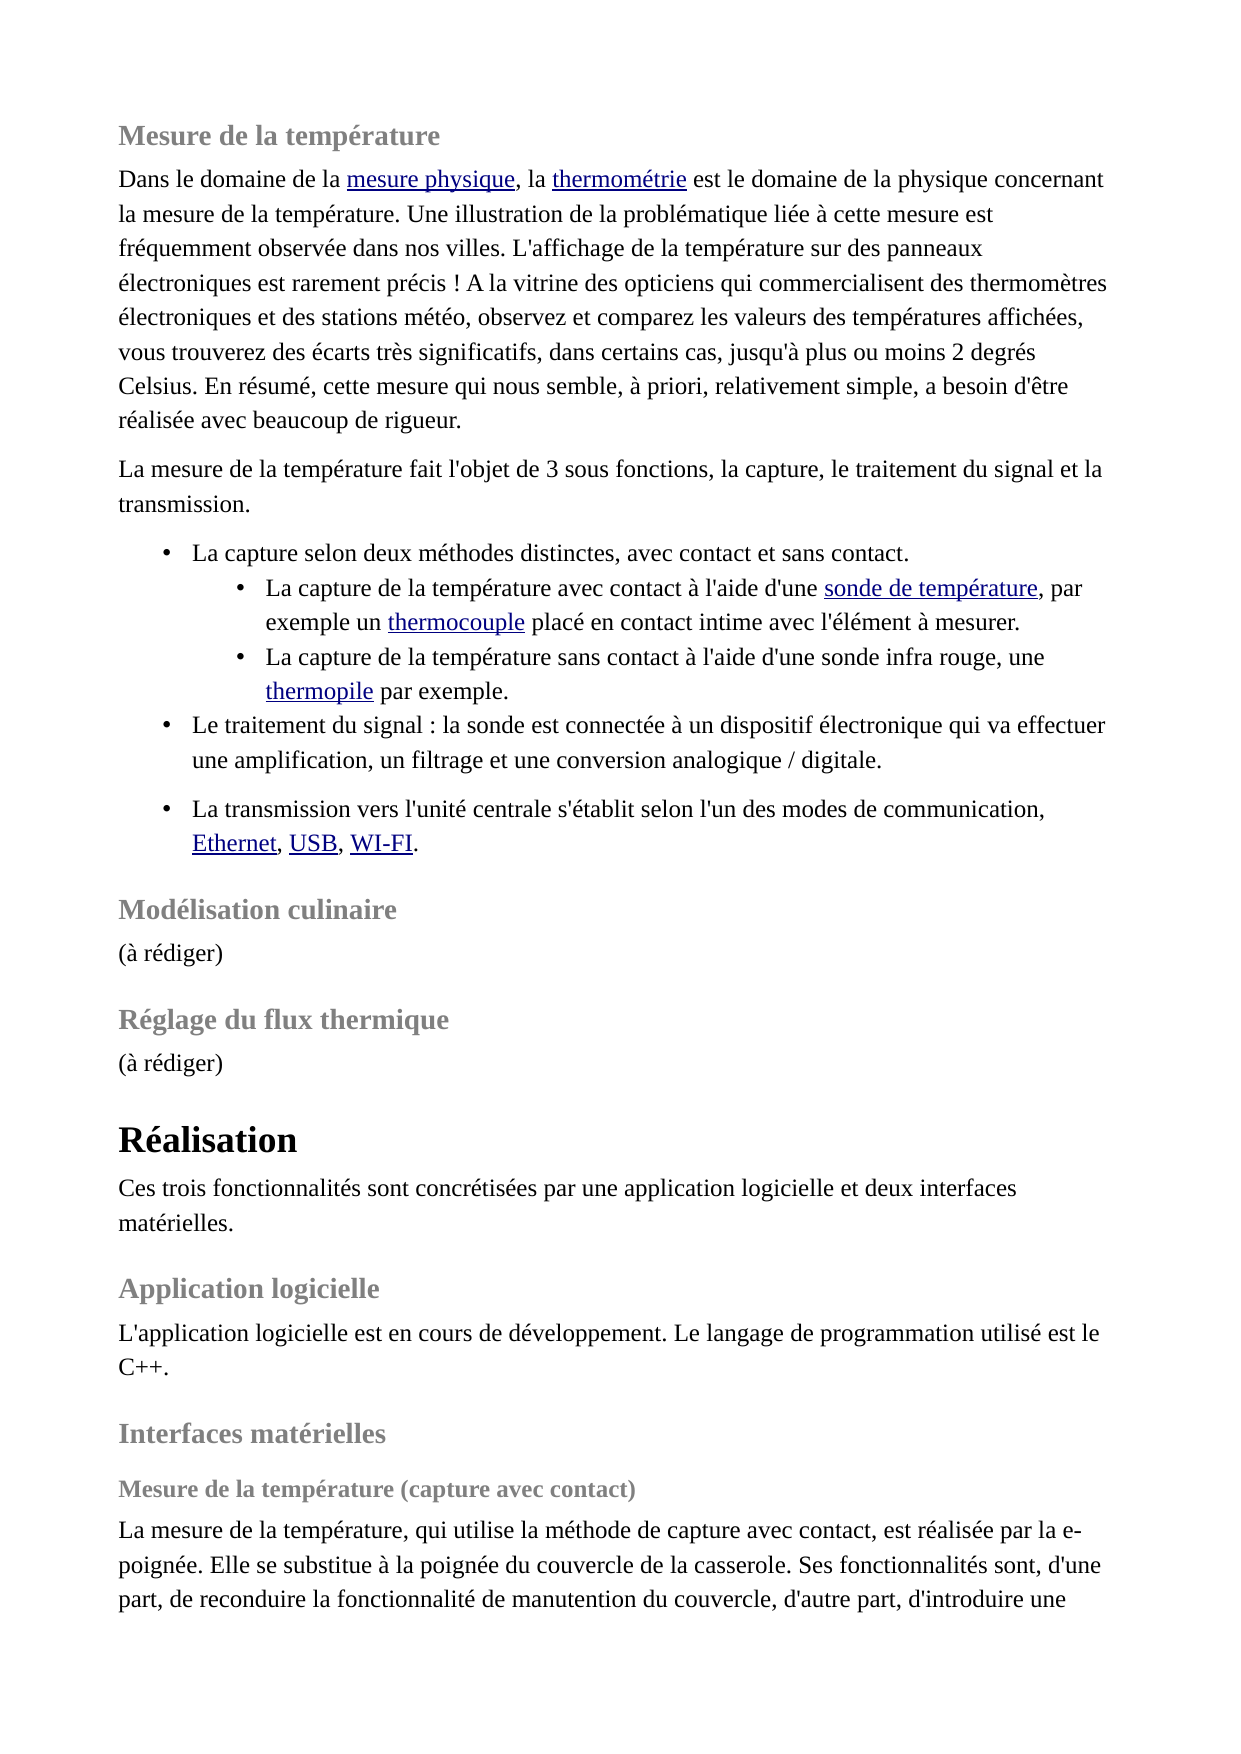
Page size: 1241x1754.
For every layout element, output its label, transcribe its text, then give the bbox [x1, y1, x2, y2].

text La mesure de la température fait l'objet de 3 sous fonctions, la capture, le traitement du signal et la transmission. [118, 454, 1122, 518]
list La capture selon deux méthodes distinctes, avec contact et sans contact. [162, 538, 1122, 567]
subtitle Réalisation [118, 1118, 1122, 1161]
text L'application logicielle est en cours de développement. Le langage de programmation utilisé est le C++. [118, 1318, 1122, 1381]
text La mesure de la température, qui utilise la méthode de capture avec contact, est réalisée par la e-poignée. Elle se substitue à la poignée du couvercle de la casserole. Ses fonctionnalités sont, d'une part, de reconduire la fonctionnalité de manutention du couvercle, d'autre part, d'introduire une [118, 1516, 1122, 1613]
subtitle Modélisation culinaire [118, 892, 1122, 926]
subtitle Mesure de la température [118, 118, 1122, 152]
subtitle Interfaces matérielles [118, 1416, 1122, 1449]
text (à rédiger) [118, 1048, 1122, 1077]
text Dans le domaine de la mesure physique, la thermométrie est le domaine de la physique concernant la mesure de la température. Une illustration de la problématique liée à cette mesure est fréquemment observée dans nos villes. L'affichage de la température sur des panneaux électroniques est rarement précis ! A la vitrine des opticiens qui commercialisent des thermomètres électroniques et des stations météo, observez et comparez les valeurs des températures affichées, vous trouverez des écarts très significatifs, dans certains cas, jusqu'à plus ou moins 2 degrés Celsius. En résumé, cette mesure qui nous semble, à priori, relativement simple, a besoin d'être réalisée avec beaucoup de rigueur. [118, 164, 1122, 434]
text (à rédiger) [118, 938, 1122, 967]
subtitle Application logicielle [118, 1272, 1122, 1305]
subtitle Réglage du flux thermique [118, 1002, 1122, 1035]
list Le traitement du signal : la sonde est connectée à un dispositif électronique qui va effectuer une amplification, un filtrage et une conversion analogique / digitale. [162, 711, 1122, 774]
list La capture de la température avec contact à l'aide d'une sonde de température, par exemple un thermocouple placé en contact intime avec l'élément à mesurer. [236, 573, 1122, 636]
text Ces trois fonctionnalités sont concrétisées par une application logicielle et deux interfaces matérielles. [118, 1173, 1122, 1237]
list La capture de la température sans contact à l'aide d'une sonde infra rouge, une thermopile par exemple. [236, 642, 1122, 705]
list La transmission vers l'unité centrale s'établit selon l'un des modes de communication, Ethernet, USB, WI-FI. [162, 794, 1122, 857]
subtitle Mesure de la température (capture avec contact) [118, 1474, 1122, 1503]
